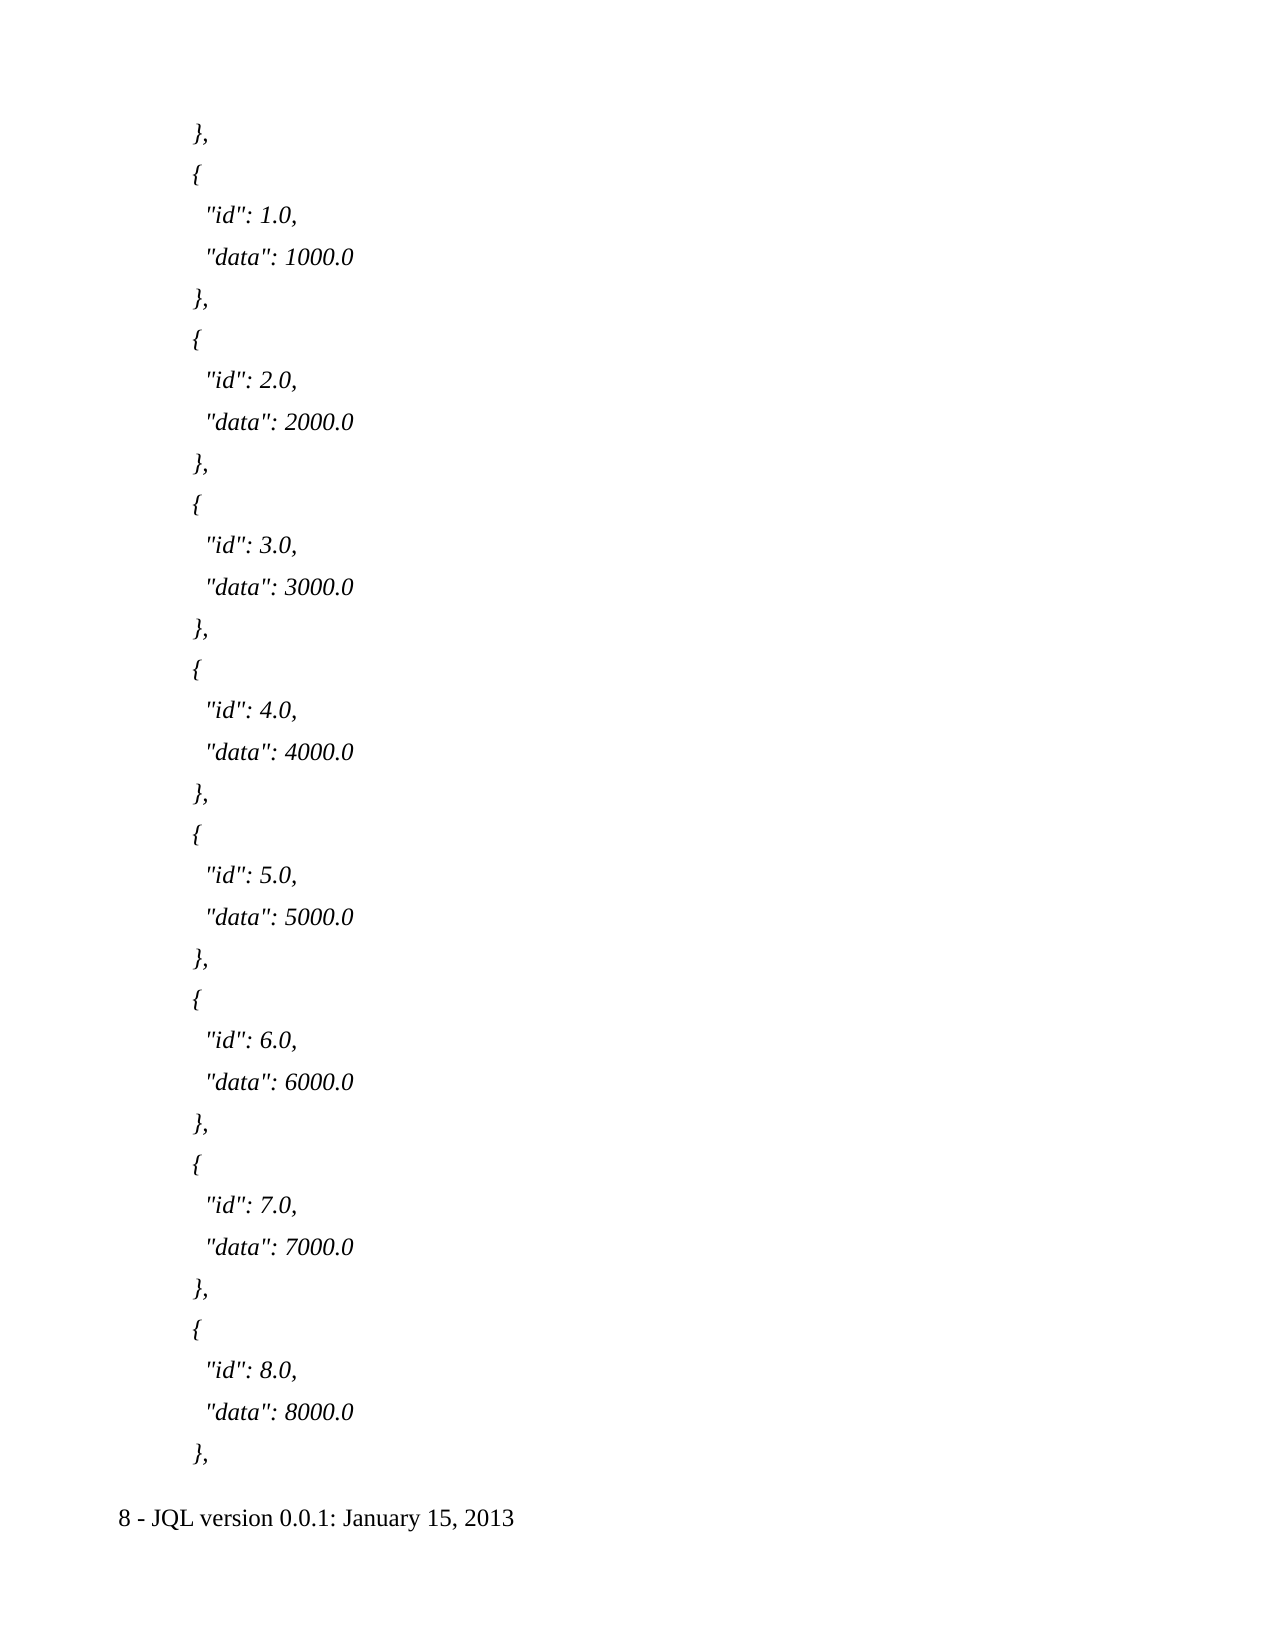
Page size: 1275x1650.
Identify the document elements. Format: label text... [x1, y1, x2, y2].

text }, [192, 778, 1157, 807]
text { [192, 819, 1157, 848]
text "data": 1000.0 [192, 242, 1157, 271]
text "id": 5.0, [192, 861, 1157, 889]
text "id": 8.0, [192, 1356, 1157, 1384]
text "id": 3.0, [192, 531, 1157, 559]
text "id": 2.0, [192, 366, 1157, 394]
text }, [192, 448, 1157, 477]
text "id": 1.0, [192, 201, 1157, 229]
text }, [192, 1108, 1157, 1137]
text "id": 7.0, [192, 1191, 1157, 1219]
text "data": 4000.0 [192, 737, 1157, 766]
text "data": 3000.0 [192, 572, 1157, 601]
text "data": 7000.0 [192, 1232, 1157, 1261]
text }, [192, 1273, 1157, 1302]
text "data": 6000.0 [192, 1067, 1157, 1096]
text "id": 6.0, [192, 1026, 1157, 1054]
text }, [192, 118, 1157, 147]
text { [192, 324, 1157, 353]
text }, [192, 283, 1157, 312]
text "data": 8000.0 [192, 1397, 1157, 1426]
text { [192, 489, 1157, 518]
text }, [192, 613, 1157, 642]
text { [192, 159, 1157, 188]
text "id": 4.0, [192, 696, 1157, 724]
text { [192, 1314, 1157, 1343]
text }, [192, 1438, 1157, 1467]
text { [192, 984, 1157, 1013]
text }, [192, 943, 1157, 972]
text { [192, 654, 1157, 683]
text "data": 2000.0 [192, 407, 1157, 436]
text "data": 5000.0 [192, 902, 1157, 931]
text { [192, 1149, 1157, 1178]
